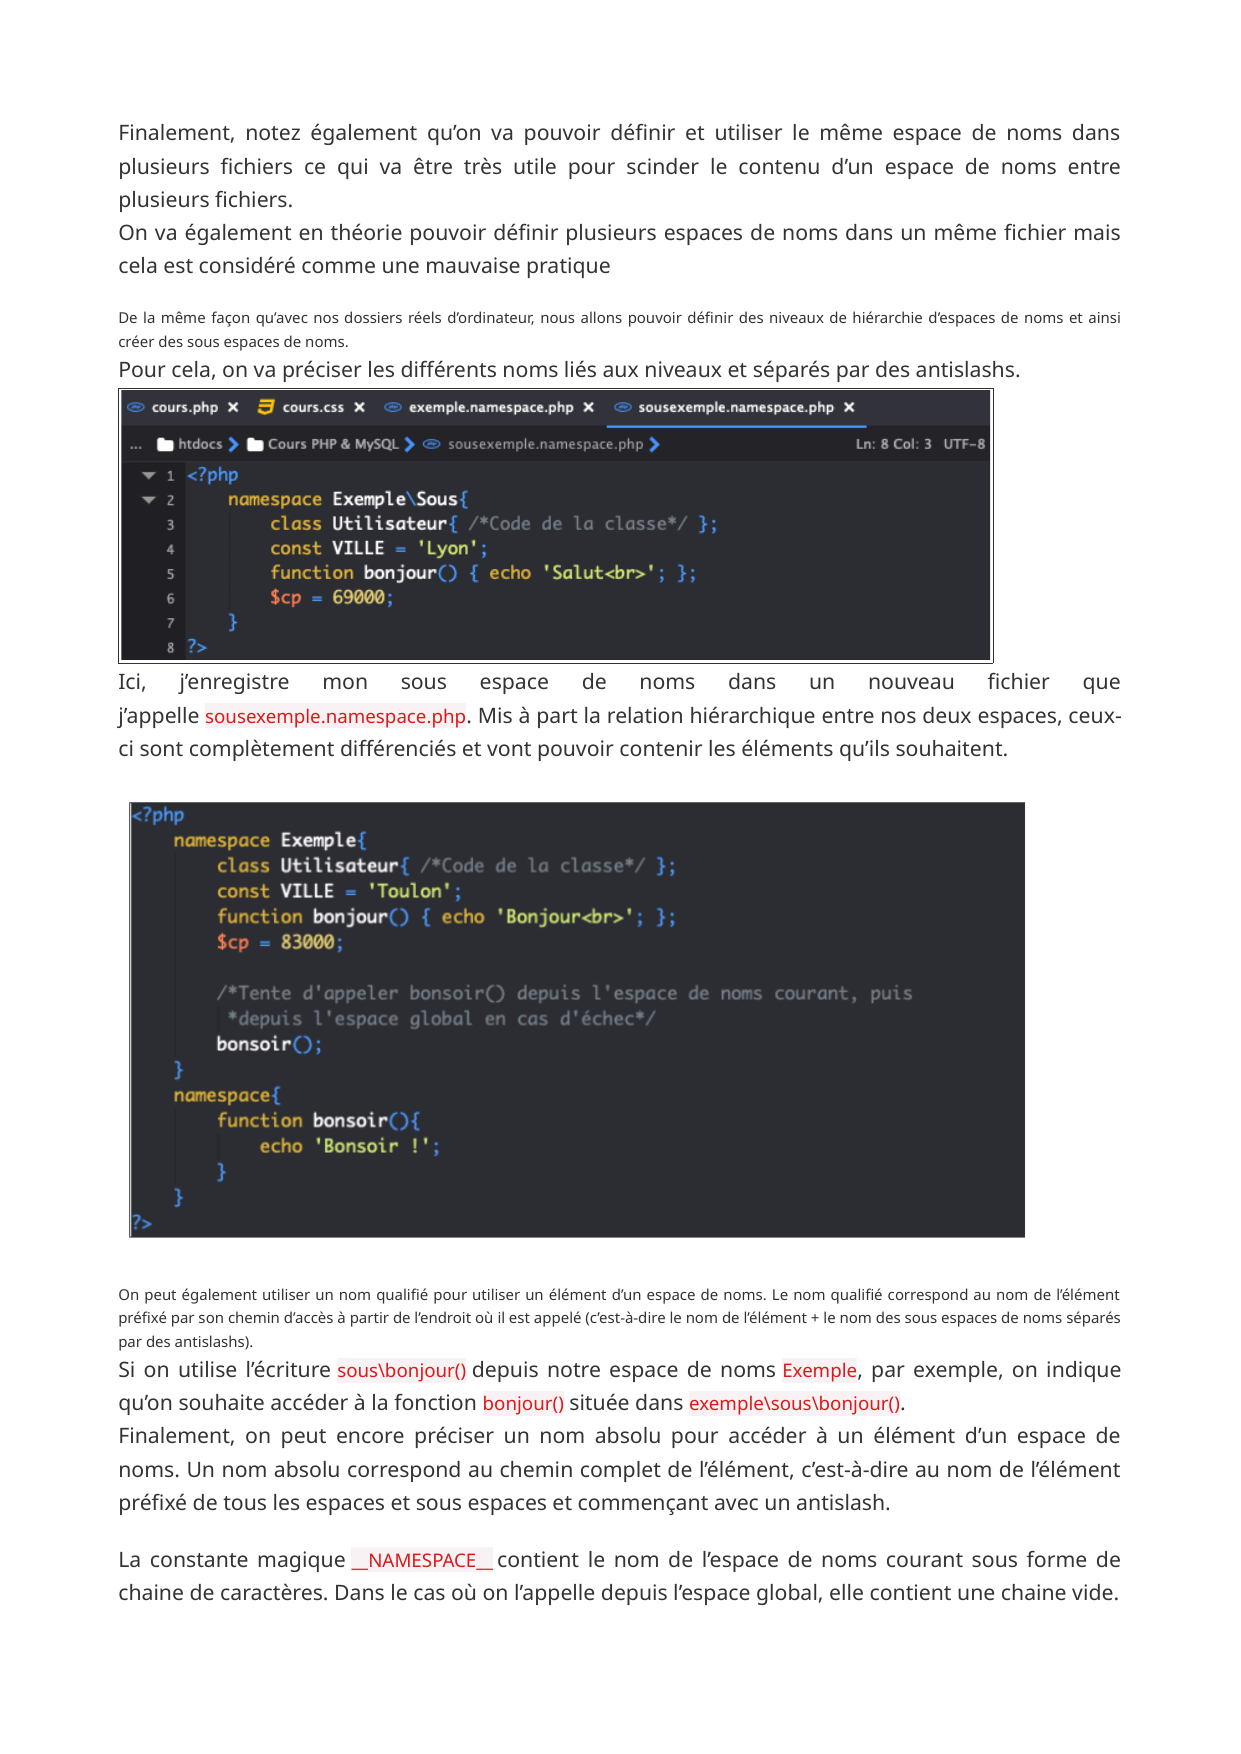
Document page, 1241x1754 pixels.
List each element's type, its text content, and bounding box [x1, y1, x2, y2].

text On va également en théorie pouvoir définir plusieurs espaces de noms dans un même fichier mais cela est considéré comme une mauvaise pratique [118, 218, 1122, 280]
text On peut également utiliser un nom qualifié pour utiliser un élément d’un espace de noms. Le nom qualifié correspond au nom de l’élément préfixé par son chemin d’accès à partir de l’endroit où il est appelé (c’est-à-dire le nom de l’élément + le nom des sous espaces de noms séparés par des antislashs). [118, 1284, 1122, 1352]
text Ici, j’enregistre mon sous espace de noms dans un nouveau fichier que j’appelle sousexemple.namespace.php. Mis à part la relation hiérarchique entre nos deux espaces, ceux-ci sont complètement différenciés et vont pouvoir contenir les éléments qu’ils souhaitent. [118, 667, 1122, 762]
text Pour cela, on va préciser les différents noms liés aux niveaux et séparés par des antislashs. [118, 354, 1122, 383]
text La constante magique __NAMESPACE__ contient le nom de l’espace de noms courant sous forme de chaine de caractères. Dans le cas où on l’appelle depuis l’espace global, elle contient une chaine vide. [118, 1544, 1122, 1607]
text Finalement, on peut encore préciser un nom absolu pour accéder à un élément d’un espace de noms. Un nom absolu correspond au chemin complet de l’élément, c’est-à-dire au nom de l’élément préfixé de tous les espaces et sous espaces et commençant avec un antislash. [118, 1421, 1122, 1517]
picture [118, 790, 1123, 1258]
text Finalement, notez également qu’on va pouvoir définir et utiliser le même espace de noms dans plusieurs fichiers ce qui va être très utile pour scinder le contenu d’un espace de noms entre plusieurs fichiers. [118, 118, 1122, 213]
text Si on utilise l’écriture sous\bonjour() depuis notre espace de noms Exemple, par exemple, on indique qu’on souhaite accéder à la fonction bonjour() située dans exemple\sous\bonjour(). [118, 1355, 1122, 1417]
text De la même façon qu’avec nos dossiers réels d’ordinateur, nous allons pouvoir définir des niveaux de hiérarchie d’espaces de noms et ainsi créer des sous espaces de noms. [118, 308, 1122, 352]
picture [121, 390, 990, 660]
